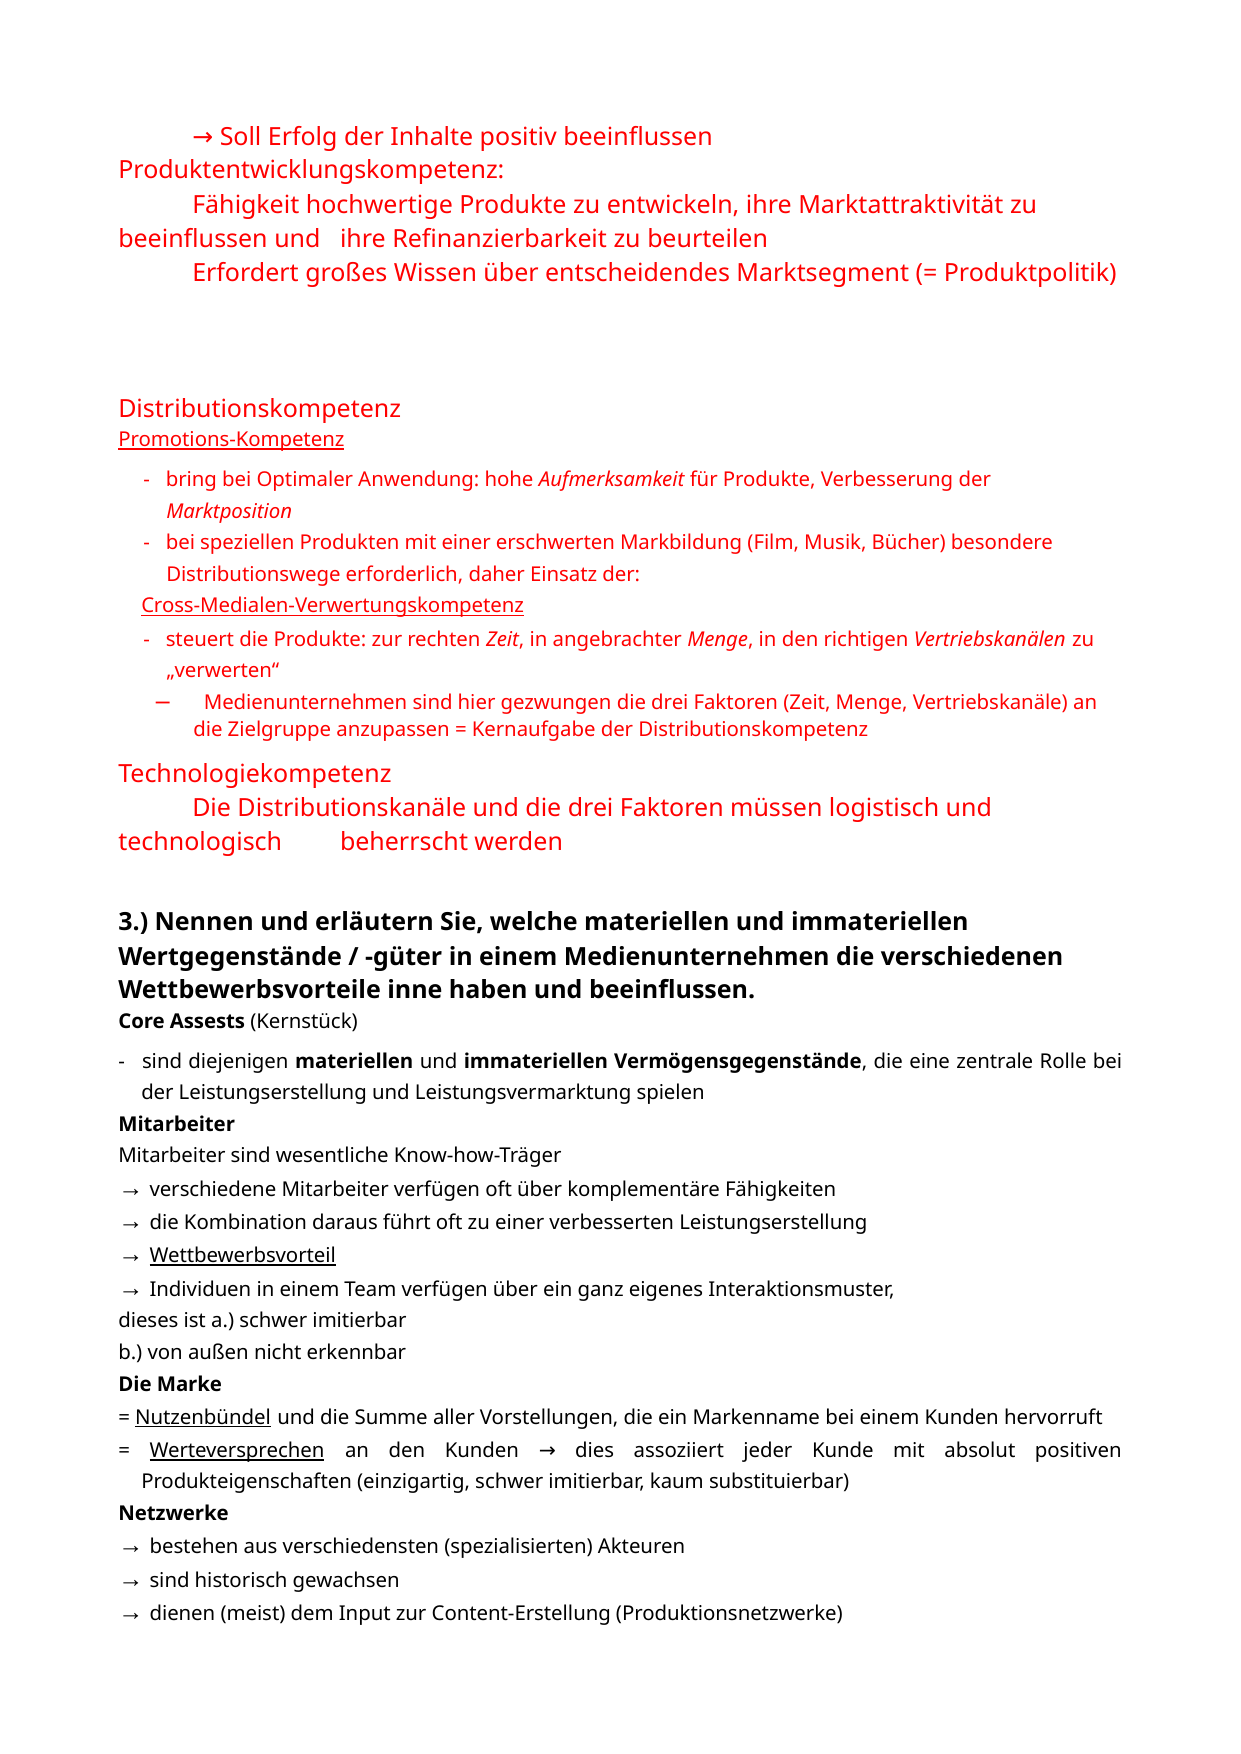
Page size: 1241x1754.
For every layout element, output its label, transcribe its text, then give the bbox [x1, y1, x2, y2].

text → bestehen aus verschiedensten (spezialisierten) Akteuren [118, 1530, 1122, 1559]
list Medienunternehmen sind hier gezwungen die drei Faktoren (Zeit, Menge, Vertriebskanäle) an die Zielgruppe anzupassen = Kernaufgabe der Distributionskompetenz [156, 687, 1122, 743]
text Core Assests (Kernstück) [118, 1006, 1122, 1034]
text → sind historisch gewachsen [118, 1564, 1122, 1593]
text Promotions-Kompetenz [118, 425, 1122, 452]
text Technologiekompetenz Die Distributionskanäle und die drei Faktoren müssen logistisch und technologisch beherrscht werden [118, 755, 1122, 857]
text Die Marke [118, 1369, 1122, 1397]
text Mitarbeiter sind wesentliche Know-how-Träger [118, 1141, 1122, 1169]
text Wettbewerbsvorteile inne haben und beeinflussen. [118, 972, 1122, 1006]
text - bei speziellen Produkten mit einer erschwerten Markbildung (Film, Musik, Bücher) besondere Distributionswege erforderlich, daher Einsatz der: [143, 528, 1122, 587]
text → die Kombination daraus führt oft zu einer verbesserten Leistungserstellung [118, 1206, 1122, 1235]
text = Werteversprechen an den Kunden → dies assoziiert jeder Kunde mit absolut positiven Produkteigenschaften (einzigartig, schwer imitierbar, kaum substituierbar) [118, 1434, 1122, 1495]
text - bring bei Optimaler Anwendung: hohe Aufmerksamkeit für Produkte, Verbesserung der Marktposition [143, 465, 1122, 524]
text = Nutzenbündel und die Summe aller Vorstellungen, die ein Markenname bei einem Kunden hervorruft [118, 1401, 1122, 1430]
text - sind diejenigen materiellen und immateriellen Vermögensgegenstände, die eine zentrale Rolle bei der Leistungserstellung und Leistungsvermarktung spielen [118, 1046, 1122, 1106]
text Erfordert großes Wissen über entscheidendes Marktsegment (= Produktpolitik) [118, 254, 1122, 288]
text → verschiedene Mitarbeiter verfügen oft über komplementäre Fähigkeiten [118, 1173, 1122, 1202]
text Distributionskompetenz [118, 391, 1122, 425]
text → dienen (meist) dem Input zur Content-Erstellung (Produktionsnetzwerke) [118, 1597, 1122, 1626]
text 3.) Nennen und erläutern Sie, welche materiellen und immateriellen [118, 904, 1122, 938]
text → Soll Erfolg der Inhalte positiv beeinflussen [118, 118, 1122, 152]
text dieses ist a.) schwer imitierbar [118, 1306, 1122, 1334]
text → Individuen in einem Team verfügen über ein ganz eigenes Interaktionsmuster, [118, 1273, 1122, 1302]
text → Wettbewerbsvorteil [118, 1239, 1122, 1269]
text - steuert die Produkte: zur rechten Zeit, in angebrachter Menge, in den richtigen Vertriebskanälen zu „verwerten“ [143, 623, 1122, 683]
text b.) von außen nicht erkennbar [118, 1338, 1122, 1365]
text Cross-Medialen-Verwertungskompetenz [141, 591, 1122, 619]
text Produktentwicklungskompetenz: [118, 152, 1122, 186]
text Fähigkeit hochwertige Produkte zu entwickeln, ihre Marktattraktivität zu beeinflussen und ihre Refinanzierbarkeit zu beurteilen [118, 186, 1122, 254]
text Mitarbeiter [118, 1109, 1122, 1137]
text Netzwerke [118, 1499, 1122, 1526]
text Wertgegenstände / ‐güter in einem Medienunternehmen die verschiedenen [118, 938, 1122, 972]
